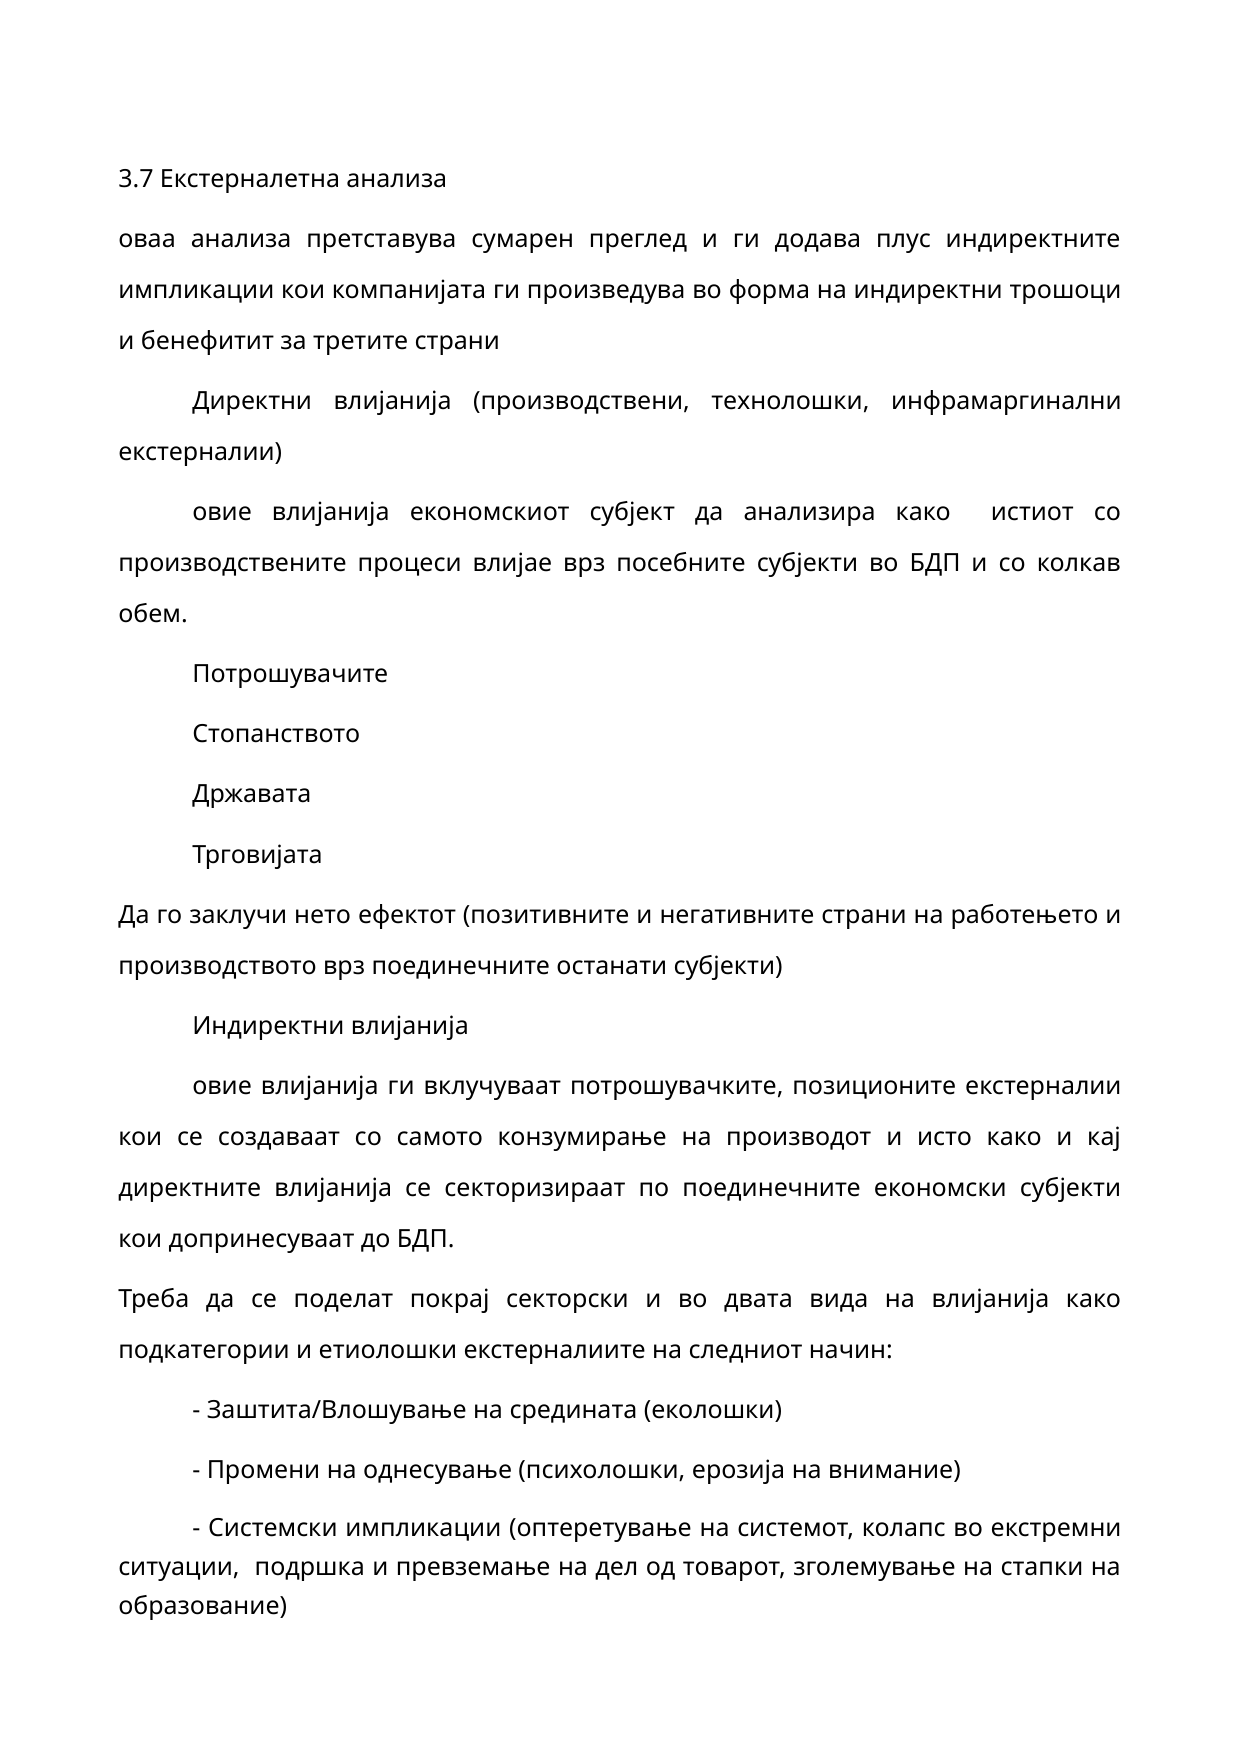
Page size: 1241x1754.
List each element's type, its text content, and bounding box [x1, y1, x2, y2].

text Треба да се поделат покрај секторски и во двата вида на влијанија како подкатегории и етиолошки екстерналиите на следниот начин: [118, 1281, 1122, 1366]
text Да го заклучи нето ефектот (позитивните и негативните страни на работењето и производството врз поединечните останати субјекти) [118, 896, 1122, 981]
text Директни влијанија (производствени, технолошки, инфрамаргинални екстерналии) [118, 383, 1122, 468]
text Стопанството [118, 716, 1122, 750]
text оваа анализа претставува сумарен преглед и ги додава плус индиректните импликации кои компанијата ги произведува во форма на индиректни трошоци и бенефитит за третите страни [118, 220, 1122, 357]
text Државата [118, 776, 1122, 810]
text овие влијанија економскиот субјект да анализира како истиот со производствените процеси влијае врз посебните субјекти во БДП и со колкав обем. [118, 494, 1122, 630]
text овие влијанија ги вклучуваат потрошувачките, позиционите екстерналии кои се создаваат со самото конзумирање на производот и исто како и кај директните влијанија се секторизираат по поединечните економски субјекти кои допринесуваат до БДП. [118, 1068, 1122, 1255]
text 3.7 Екстерналетна анализа [118, 160, 1122, 194]
text Трговијата [118, 836, 1122, 870]
text - Системски импликации (оптеретување на системот, колапс во екстремни ситуации, подршка и превземање на дел од товарот, зголемување на стапки на образование) [118, 1509, 1122, 1622]
text Потрошувачите [118, 656, 1122, 690]
text - Заштита/Влошување на средината (еколошки) [118, 1392, 1122, 1426]
text - Промени на однесување (психолошки, ерозија на внимание) [118, 1452, 1122, 1486]
text Индиректни влијанија [118, 1007, 1122, 1042]
